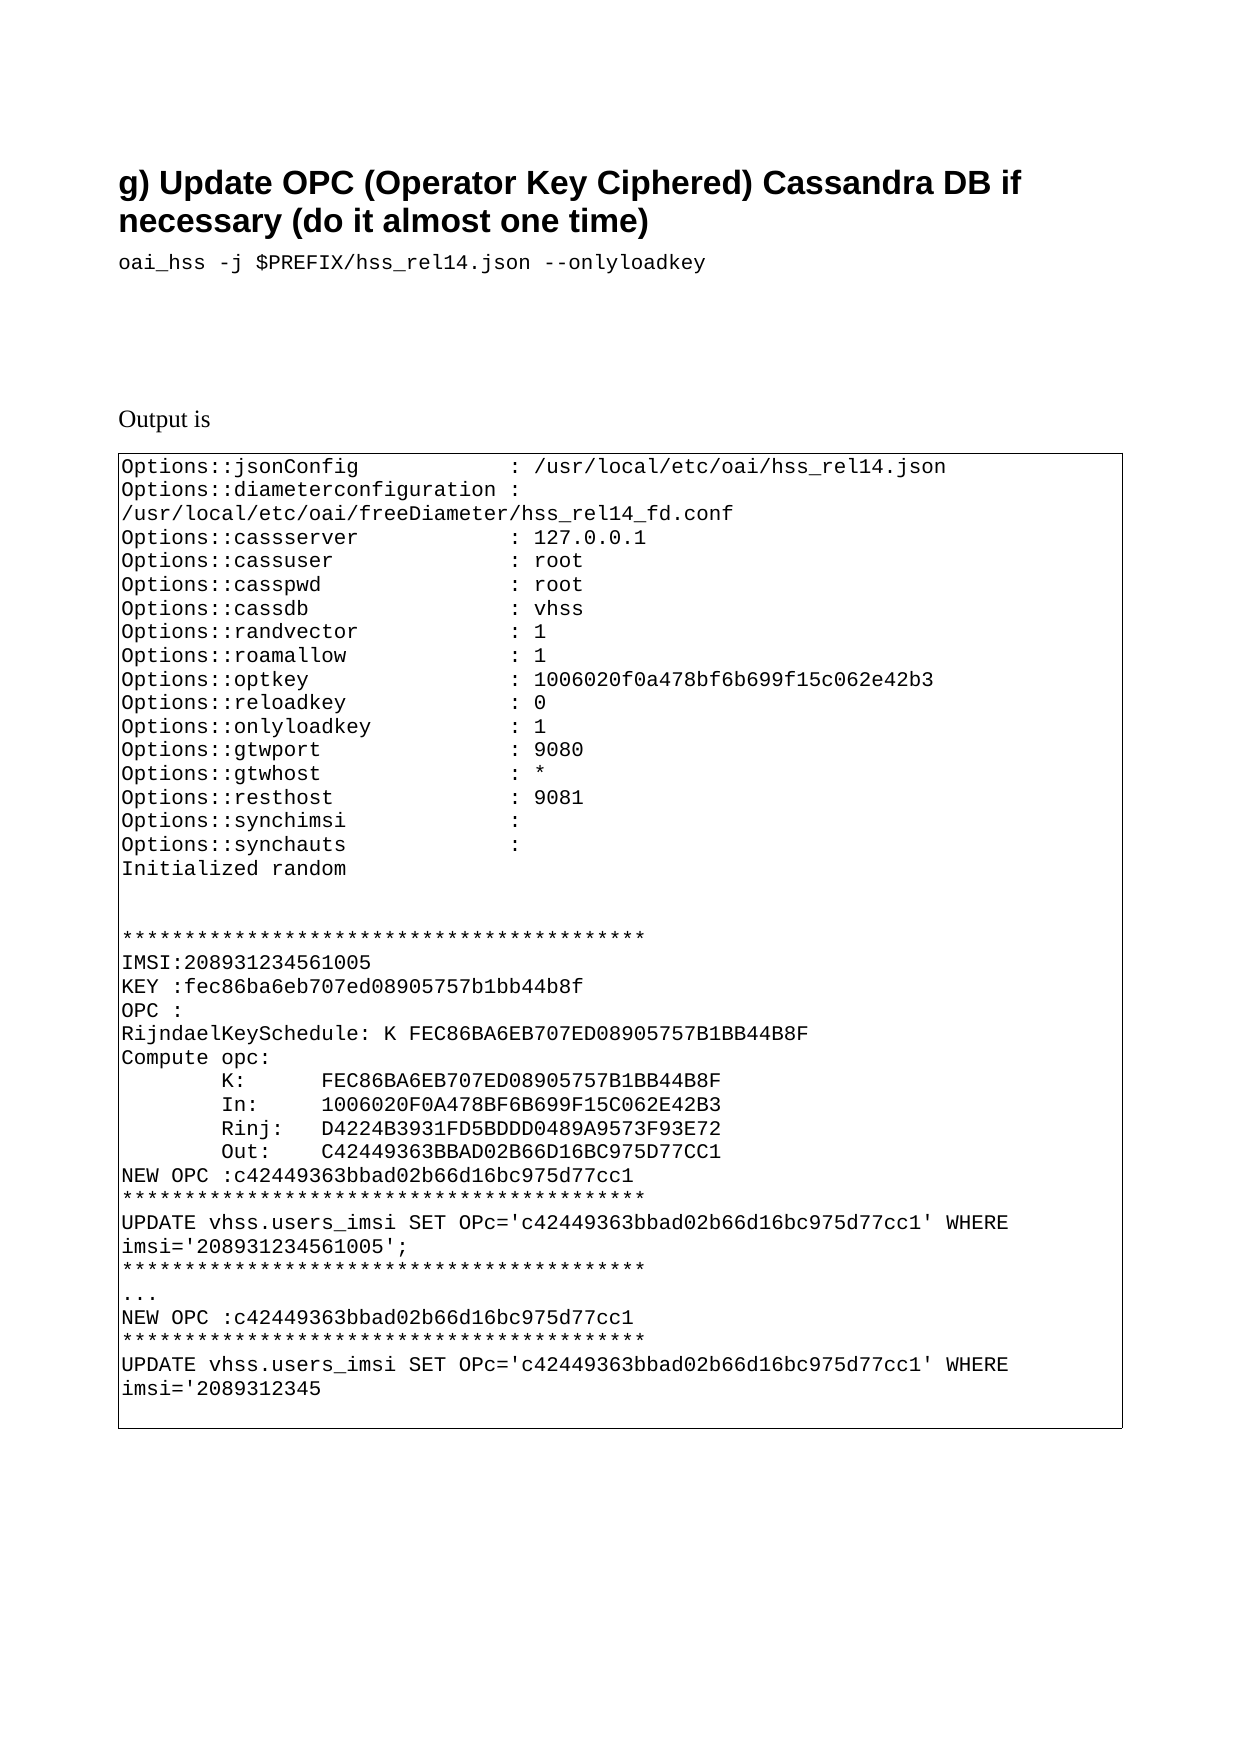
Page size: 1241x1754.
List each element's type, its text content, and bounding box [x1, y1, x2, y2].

text Options::gtwhost : * [119, 760, 1122, 784]
text KEY :fec86ba6eb707ed08905757b1bb44b8f [119, 973, 1122, 997]
text Options::jsonConfig : /usr/local/etc/oai/hss_rel14.json [119, 454, 1122, 476]
text ****************************************** [119, 926, 1122, 949]
text Options::casspwd : root [119, 571, 1122, 594]
text Compute opc: [119, 1044, 1122, 1067]
text NEW OPC :c42449363bbad02b66d16bc975d77cc1 [119, 1162, 1122, 1186]
text Options::cassdb : vhss [119, 594, 1122, 618]
text ****************************************** [119, 1186, 1122, 1209]
text Options::synchimsi : [119, 807, 1122, 831]
text Rinj: D4224B3931FD5BDDD0489A9573F93E72 [119, 1115, 1122, 1138]
text ****************************************** [119, 1257, 1122, 1280]
text ... [119, 1280, 1122, 1304]
text Options::cassserver : 127.0.0.1 [119, 524, 1122, 547]
text Options::synchauts : [119, 831, 1122, 855]
text K: FEC86BA6EB707ED08905757B1BB44B8F [119, 1067, 1122, 1091]
text Options::gtwport : 9080 [119, 736, 1122, 760]
text Options::onlyloadkey : 1 [119, 713, 1122, 736]
text UPDATE vhss.users_imsi SET OPc='c42449363bbad02b66d16bc975d77cc1' WHERE imsi='2089312345 [119, 1351, 1122, 1402]
text Options::randvector : 1 [119, 618, 1122, 642]
text Options::diameterconfiguration : /usr/local/etc/oai/freeDiameter/hss_rel14_fd.conf [119, 476, 1122, 524]
text Options::cassuser : root [119, 547, 1122, 571]
text ****************************************** [119, 1328, 1122, 1351]
text Options::reloadkey : 0 [119, 689, 1122, 713]
text oai_hss -j $PREFIX/hss_rel14.json --onlyloadkey [118, 252, 1122, 276]
text Initialized random [119, 855, 1122, 881]
text IMSI:208931234561005 [119, 949, 1122, 973]
text Options::resthost : 9081 [119, 784, 1122, 807]
text OPC : [119, 997, 1122, 1020]
text UPDATE vhss.users_imsi SET OPc='c42449363bbad02b66d16bc975d77cc1' WHERE imsi='208931234561005'; [119, 1209, 1122, 1257]
text Out: C42449363BBAD02B66D16BC975D77CC1 [119, 1138, 1122, 1162]
text Output is [118, 404, 1122, 432]
text NEW OPC :c42449363bbad02b66d16bc975d77cc1 [119, 1304, 1122, 1328]
text In: 1006020F0A478BF6B699F15C062E42B3 [119, 1091, 1122, 1115]
text Options::optkey : 1006020f0a478bf6b699f15c062e42b3 [119, 666, 1122, 689]
text RijndaelKeySchedule: K FEC86BA6EB707ED08905757B1BB44B8F [119, 1020, 1122, 1044]
subtitle g) Update OPC (Operator Key Ciphered) Cassandra DB if necessary (do it almost one time) [118, 163, 1122, 240]
text Options::roamallow : 1 [119, 642, 1122, 666]
